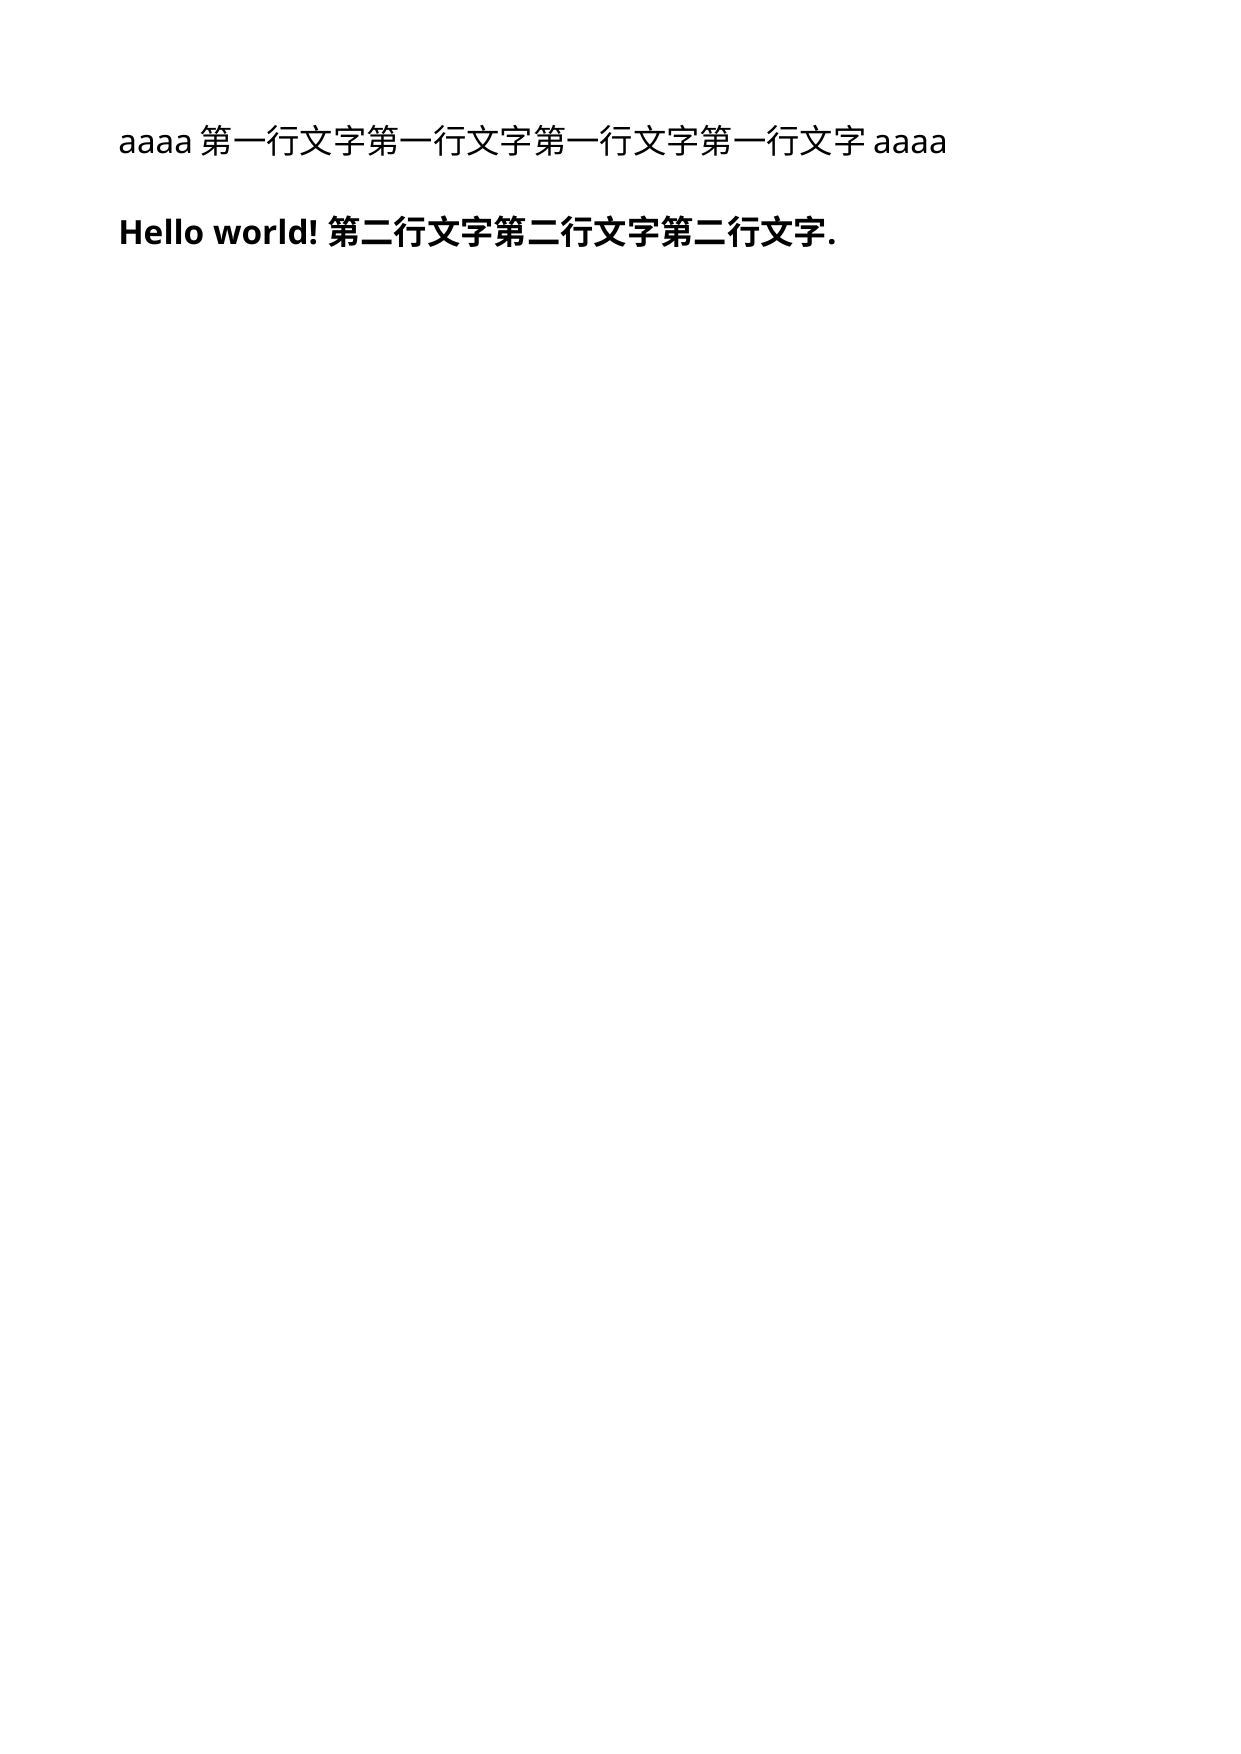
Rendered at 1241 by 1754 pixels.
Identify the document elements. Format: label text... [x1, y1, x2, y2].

text Hello world! 第二行文字第二行文字第二行文字. [118, 209, 1122, 254]
text aaaa第一行文字第一行文字第一行文字第一行文字aaaa [118, 118, 1122, 163]
